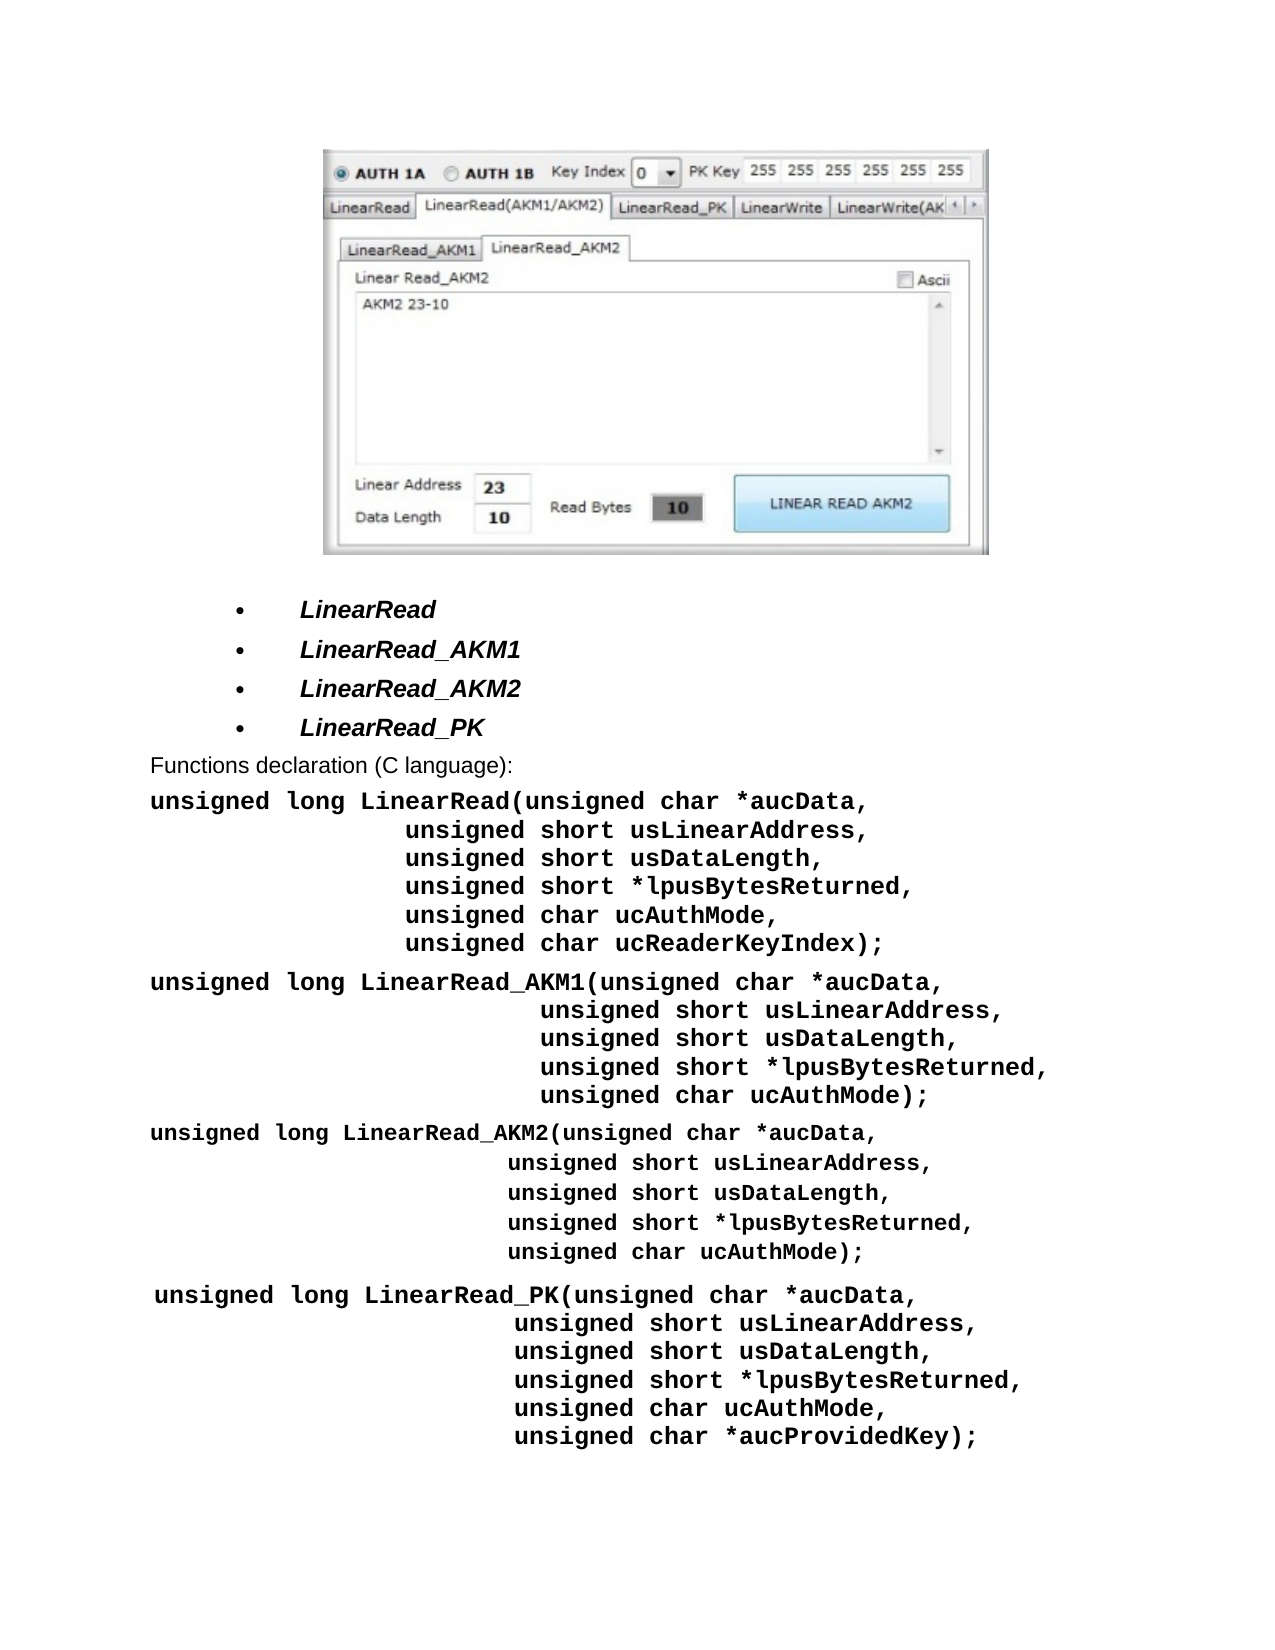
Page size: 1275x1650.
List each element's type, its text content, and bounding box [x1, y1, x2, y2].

list unsigned long LinearRead(unsigned char *aucData, unsigned short usLinearAddress, unsigned short usDataLength, unsigned short *lpusBytesReturned, unsigned char ucAuthMode, unsigned char ucReaderKeyIndex); [150, 789, 1114, 959]
list unsigned long LinearRead_PK(unsigned char *aucData, unsigned short usLinearAddress, unsigned short usDataLength, unsigned short *lpusBytesReturned, unsigned char ucAuthMode, unsigned char *aucProvidedKey); [154, 1282, 1114, 1452]
text unsigned long LinearRead_AKM2(unsigned char *aucData, unsigned short usLinearAddress, unsigned short usDataLength, unsigned short *lpusBytesReturned, unsigned char ucAuthMode); [150, 1121, 1125, 1267]
list unsigned long LinearRead_AKM1(unsigned char *aucData, unsigned short usLinearAddress, unsigned short usDataLength, unsigned short *lpusBytesReturned, unsigned char ucAuthMode); [150, 969, 1114, 1111]
picture [323, 149, 989, 555]
list Functions declaration (C language): [150, 752, 1114, 778]
list LinearRead_AKM1 [236, 635, 1114, 663]
list LinearRead [236, 596, 1114, 624]
list LinearRead_AKM2 [236, 674, 1114, 703]
list LinearRead_PK [236, 713, 1114, 742]
